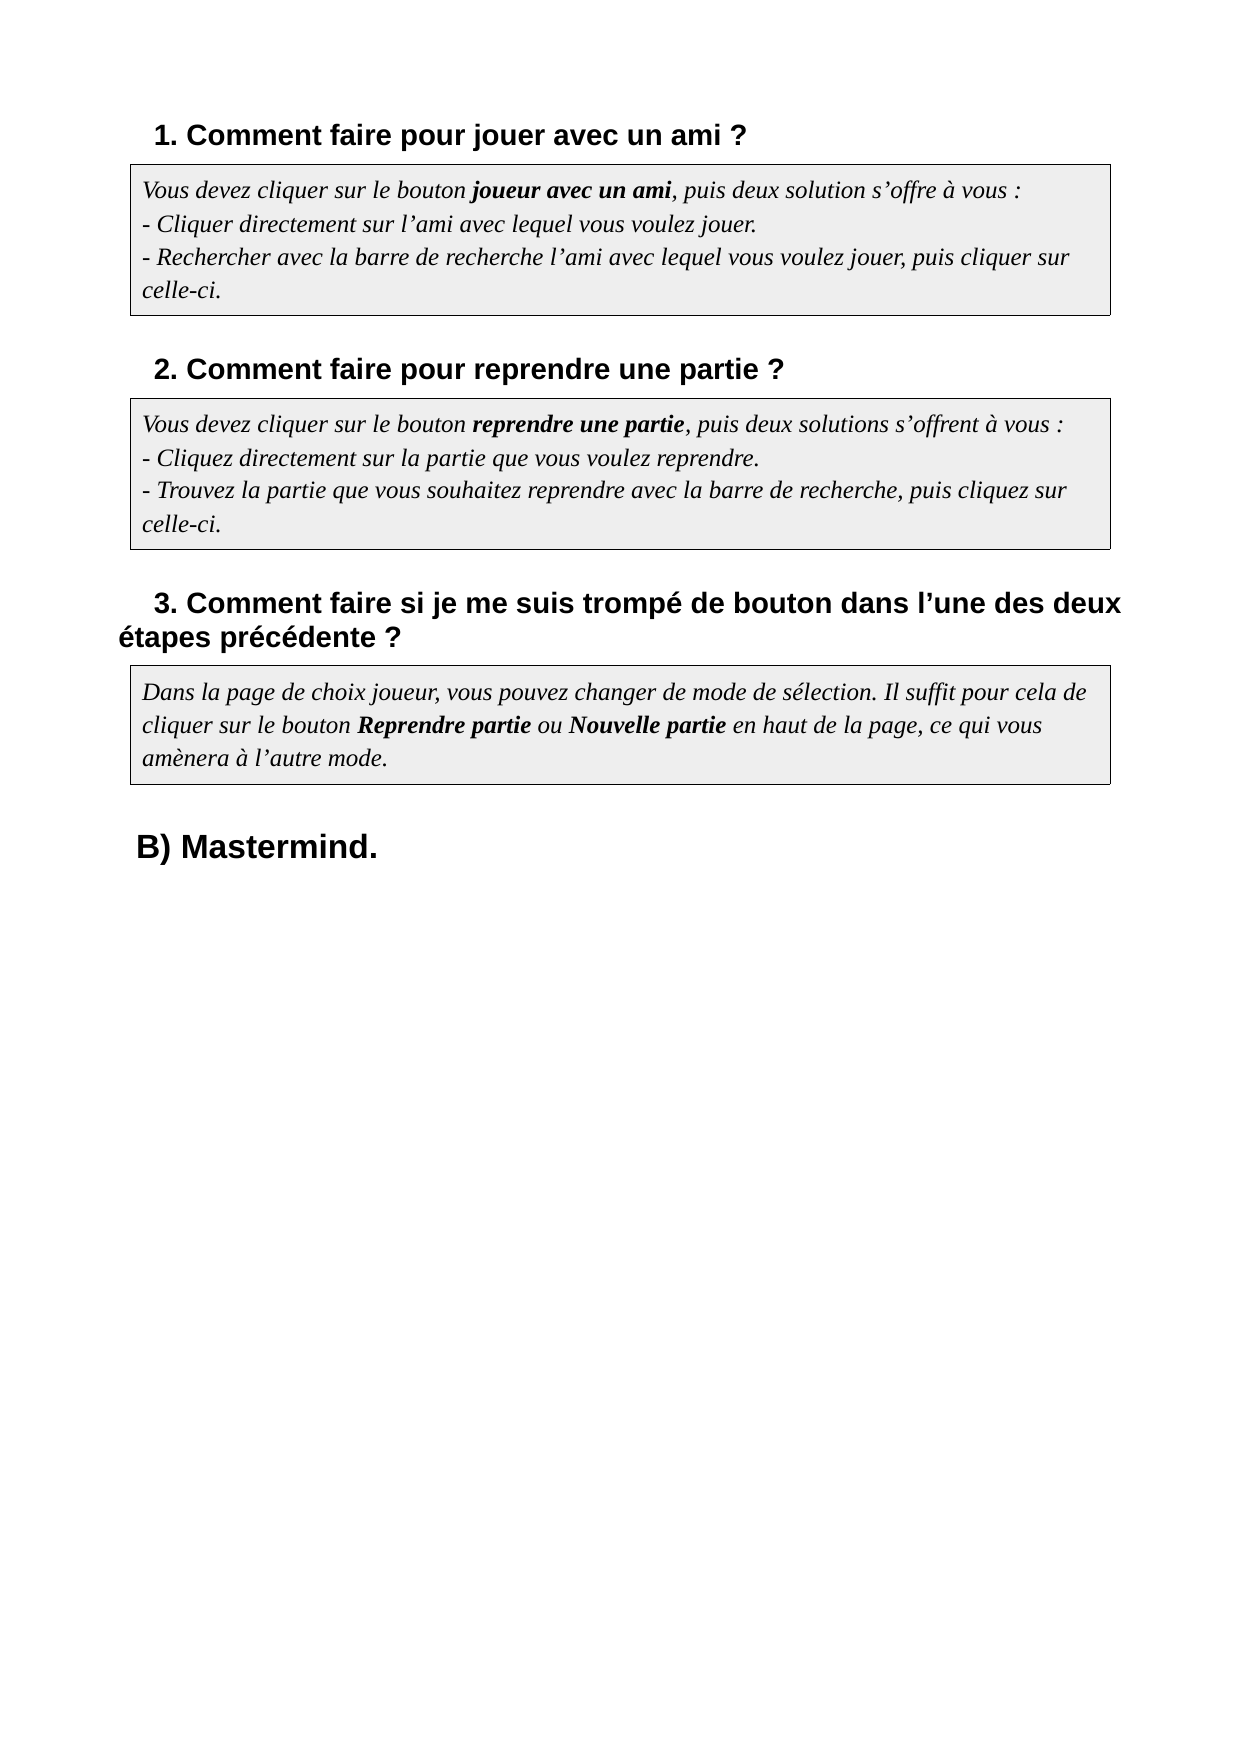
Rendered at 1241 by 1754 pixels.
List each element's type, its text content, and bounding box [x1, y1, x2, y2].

subtitle Comment faire pour reprendre une partie ? [118, 352, 1122, 386]
text Dans la page de choix joueur, vous pouvez changer de mode de sélection. Il suffit pour cela de cliquer sur le bouton Reprendre partie ou Nouvelle partie en haut de la page, ce qui vous amènera à l’autre mode. [131, 666, 1110, 784]
subtitle Mastermind. [118, 827, 1122, 865]
text Vous devez cliquer sur le bouton reprendre une partie, puis deux solutions s’offrent à vous : - Cliquez directement sur la partie que vous voulez reprendre. - Trouvez la partie que vous souhaitez reprendre avec la barre de recherche, puis cliquez sur celle-ci. [131, 399, 1110, 549]
text Vous devez cliquer sur le bouton joueur avec un ami, puis deux solution s’offre à vous : - Cliquer directement sur l’ami avec lequel vous voulez jouer. - Rechercher avec la barre de recherche l’ami avec lequel vous voulez jouer, puis cliquer sur celle-ci. [131, 165, 1110, 315]
subtitle Comment faire pour jouer avec un ami ? [118, 118, 1122, 152]
subtitle Comment faire si je me suis trompé de bouton dans l’une des deux étapes précédente ? [118, 586, 1122, 653]
